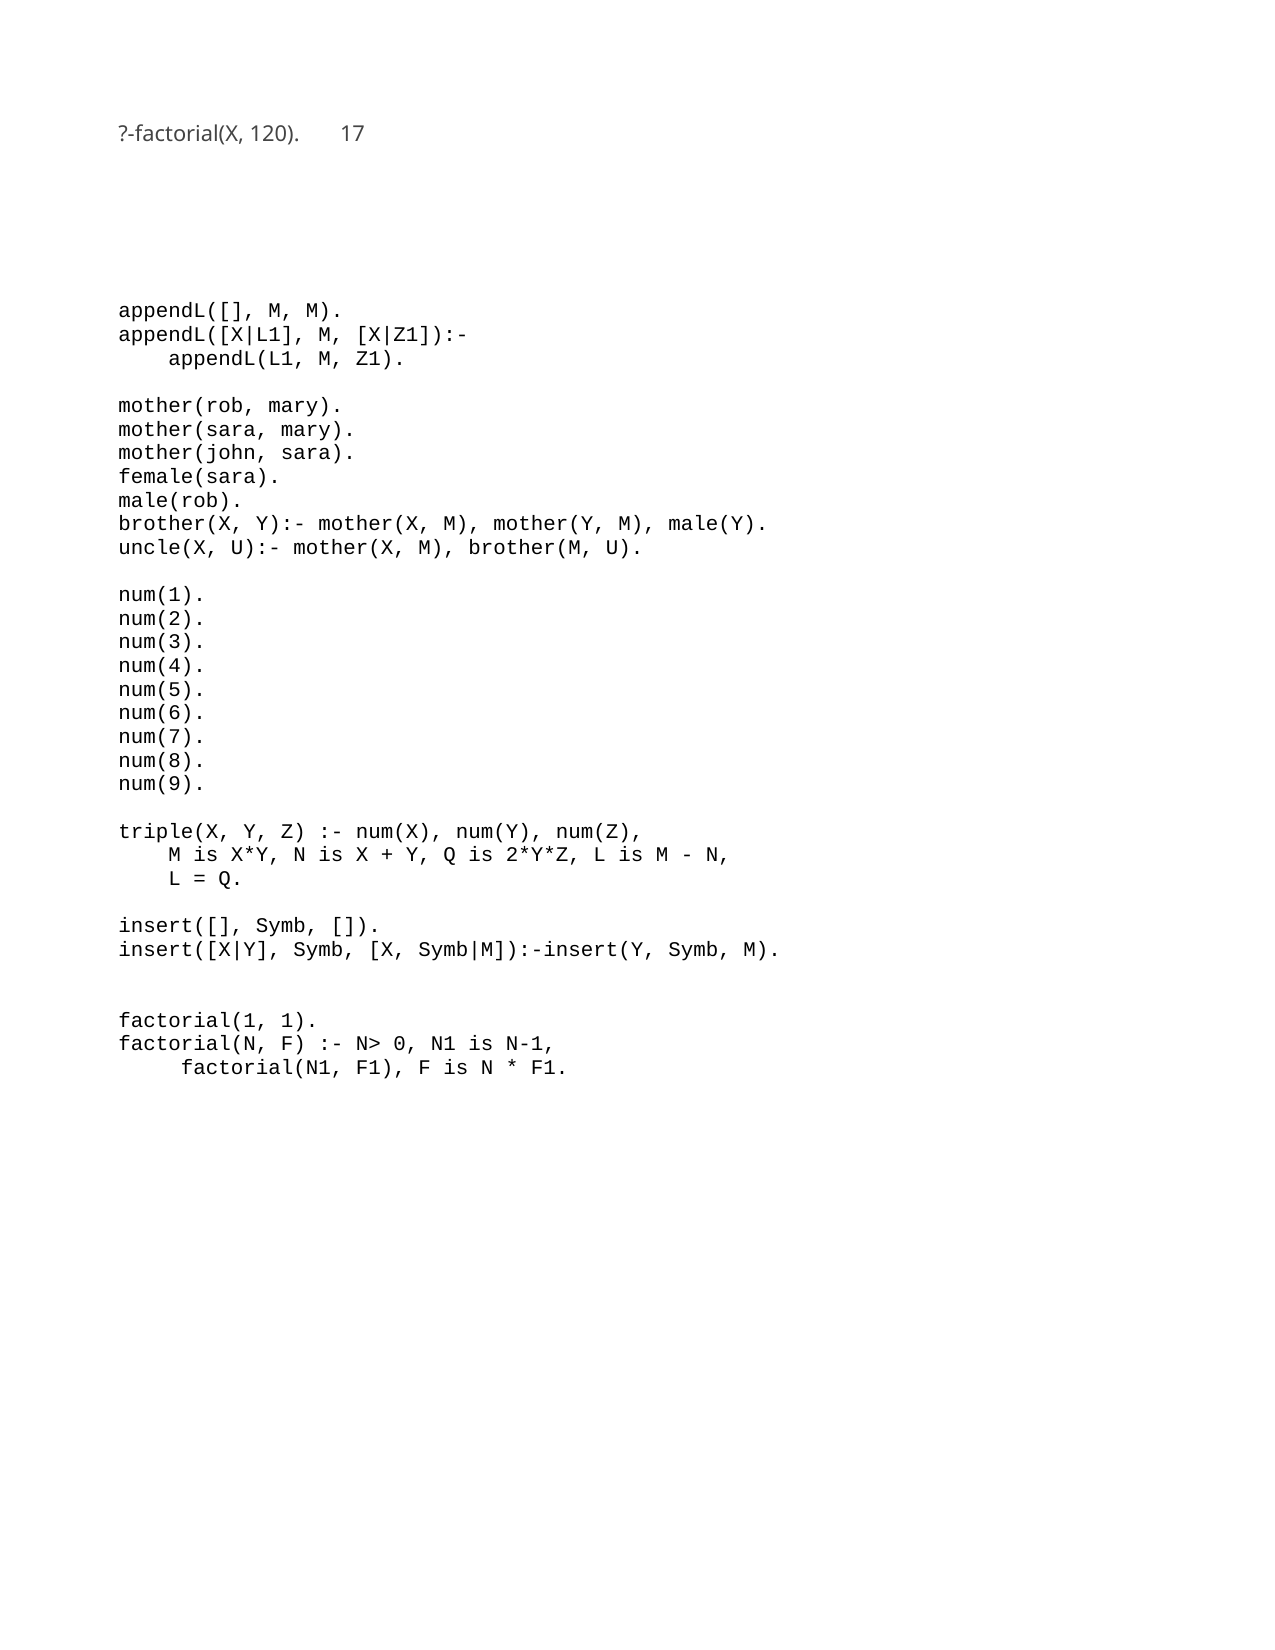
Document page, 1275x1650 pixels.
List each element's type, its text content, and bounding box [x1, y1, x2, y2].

text factorial(N, F) :- N> 0, N1 is N-1, [118, 1033, 1157, 1057]
text num(2). [118, 608, 1157, 631]
text factorial(N1, F1), F is N * F1. [118, 1057, 1157, 1081]
text female(sara). [118, 466, 1157, 489]
text num(6). [118, 702, 1157, 726]
text mother(sara, mary). [118, 419, 1157, 442]
text appendL([], M, M). [118, 300, 1157, 324]
text M is X*Y, N is X + Y, Q is 2*Y*Z, L is M - N, [118, 844, 1157, 868]
text triple(X, Y, Z) :- num(X), num(Y), num(Z), [118, 821, 1157, 844]
text num(9). [118, 773, 1157, 797]
text factorial(1, 1). [118, 1010, 1157, 1033]
text appendL([X|L1], M, [X|Z1]):- [118, 324, 1157, 348]
text brother(X, Y):- mother(X, M), mother(Y, M), male(Y). [118, 513, 1157, 537]
text ?-factorial(X, 120). 17 [118, 118, 1157, 148]
text mother(rob, mary). [118, 395, 1157, 419]
text mother(john, sara). [118, 442, 1157, 466]
text num(8). [118, 750, 1157, 773]
text num(5). [118, 679, 1157, 702]
text num(3). [118, 631, 1157, 655]
text insert([X|Y], Symb, [X, Symb|M]):-insert(Y, Symb, M). [118, 939, 1157, 962]
text num(4). [118, 655, 1157, 679]
text num(1). [118, 584, 1157, 608]
text appendL(L1, M, Z1). [118, 348, 1157, 371]
text L = Q. [118, 868, 1157, 892]
text num(7). [118, 726, 1157, 750]
text male(rob). [118, 489, 1157, 513]
text uncle(X, U):- mother(X, M), brother(M, U). [118, 537, 1157, 561]
text insert([], Symb, []). [118, 915, 1157, 939]
